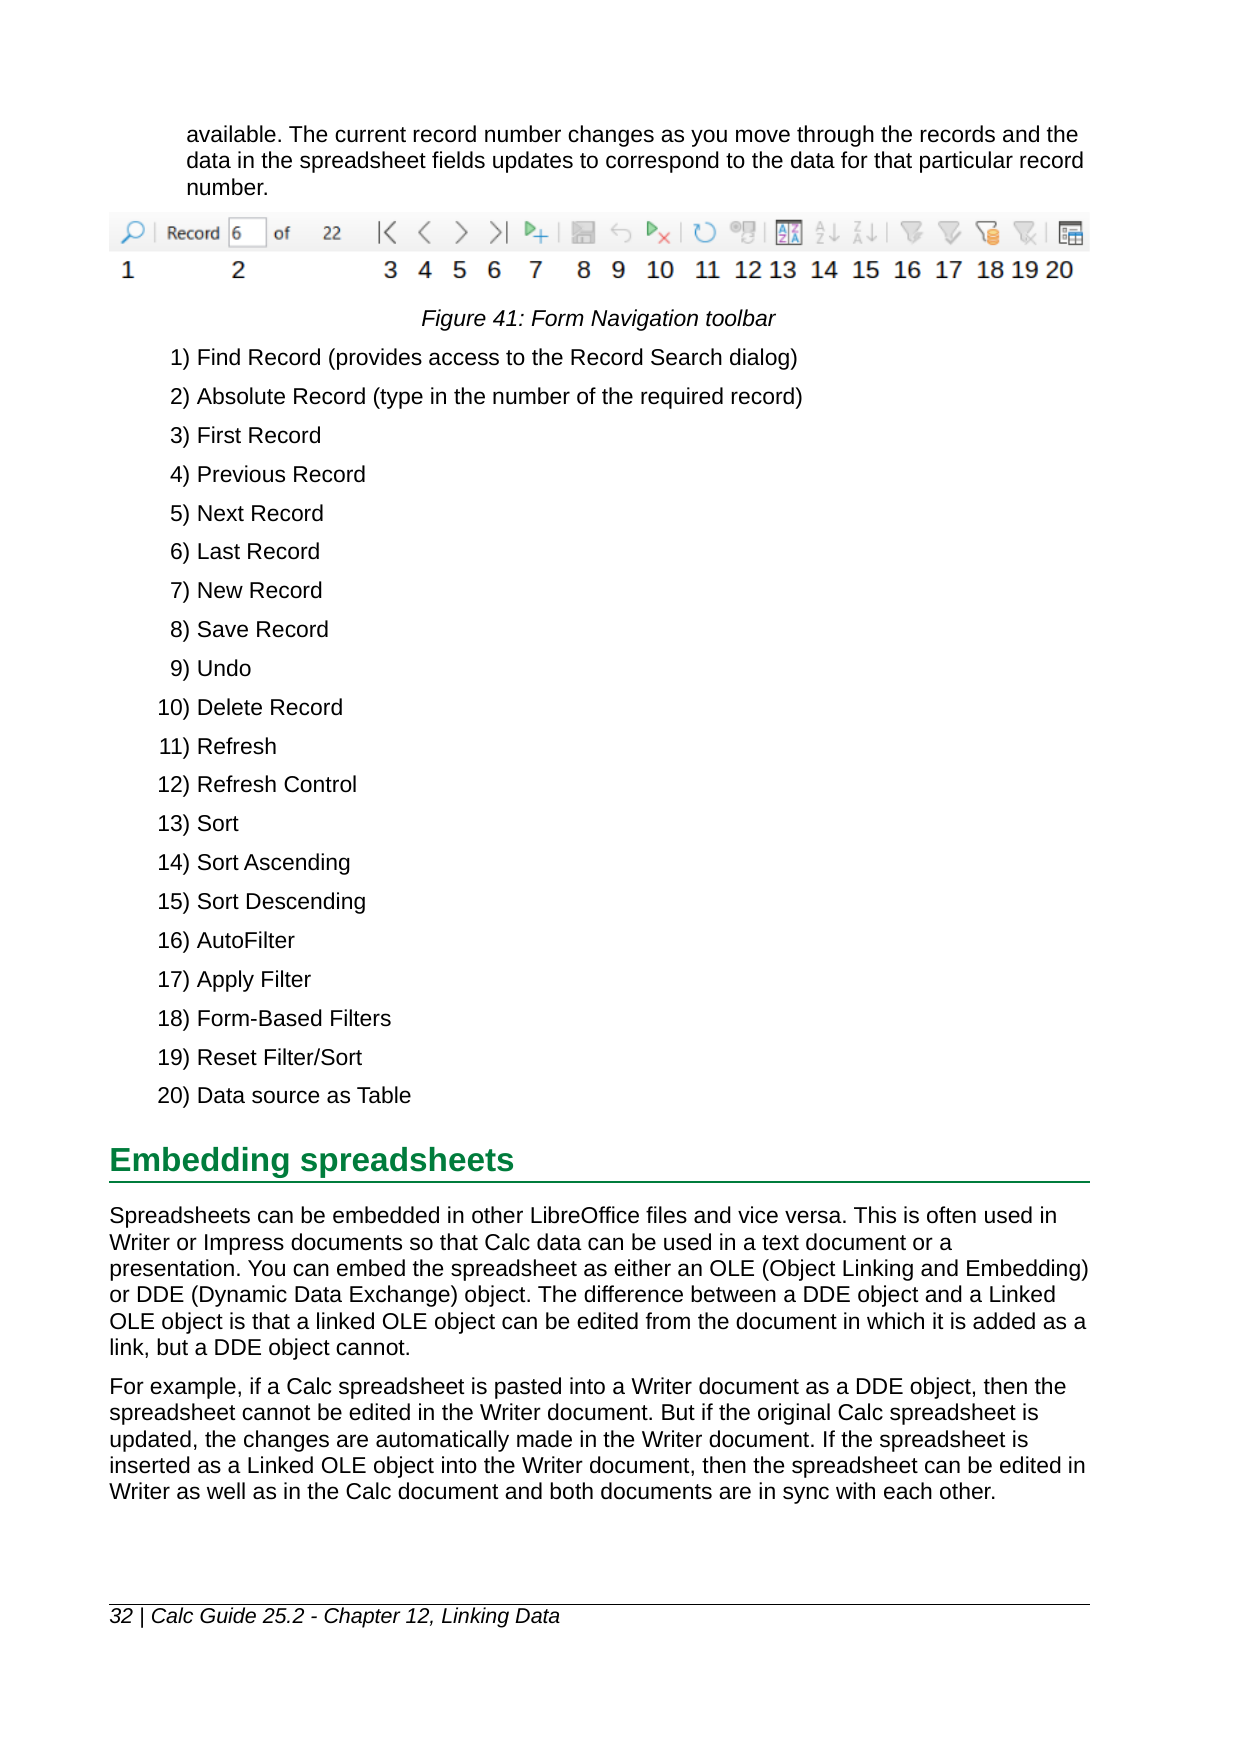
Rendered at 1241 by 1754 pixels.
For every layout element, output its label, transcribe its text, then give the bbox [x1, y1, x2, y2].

list Refresh Control [197, 771, 1079, 798]
list New Record [197, 577, 1079, 603]
list Reset Filter/Sort [197, 1043, 1079, 1070]
list available. The current record number changes as you move through the records and the data in the spreadsheet fields updates to correspond to the data for that particular record number. [186, 121, 1090, 200]
list AutoFilter [197, 927, 1079, 953]
list Find Record (provides access to the Record Search dialog) [197, 344, 1079, 370]
list Sort Descending [197, 888, 1079, 914]
list Delete Record [197, 694, 1079, 720]
list Sort [197, 810, 1079, 837]
text Figure 41: Form Navigation toolbar [109, 305, 1090, 332]
list Previous Record [197, 461, 1079, 487]
text For example, if a Calc spreadsheet is pasted into a Writer document as a DDE object, then the spreadsheet cannot be edited in the Writer document. But if the original Calc spreadsheet is updated, the changes are automatically made in the Writer document. If the spreadsheet is inserted as a Linked OLE object into the Writer document, then the spreadsheet can be edited in Writer as well as in the Calc document and both documents are in sync with each other. [109, 1373, 1090, 1504]
list Next Record [197, 499, 1079, 526]
list Last Record [197, 538, 1079, 565]
list Sort Ascending [197, 849, 1079, 876]
picture [109, 212, 1090, 293]
list Data source as Table [197, 1082, 1079, 1109]
list Absolute Record (type in the number of the required record) [197, 383, 1079, 409]
list Undo [197, 655, 1079, 681]
list Apply Filter [197, 966, 1079, 992]
text Spreadsheets can be embedded in other LibreOffice files and vice versa. This is often used in Writer or Impress documents so that Calc data can be used in a text document or a presentation. You can embed the spreadsheet as either an OLE (Object Linking and Embedding) or DDE (Dynamic Data Exchange) object. The difference between a DDE object and a Linked OLE object is that a linked OLE object can be edited from the document in which it is added as a link, but a DDE object cannot. [109, 1202, 1090, 1360]
subtitle Embedding spreadsheets [109, 1140, 1090, 1181]
list First Record [197, 422, 1079, 448]
list Refresh [197, 733, 1079, 759]
list Form-Based Filters [197, 1004, 1079, 1031]
list Save Record [197, 616, 1079, 642]
